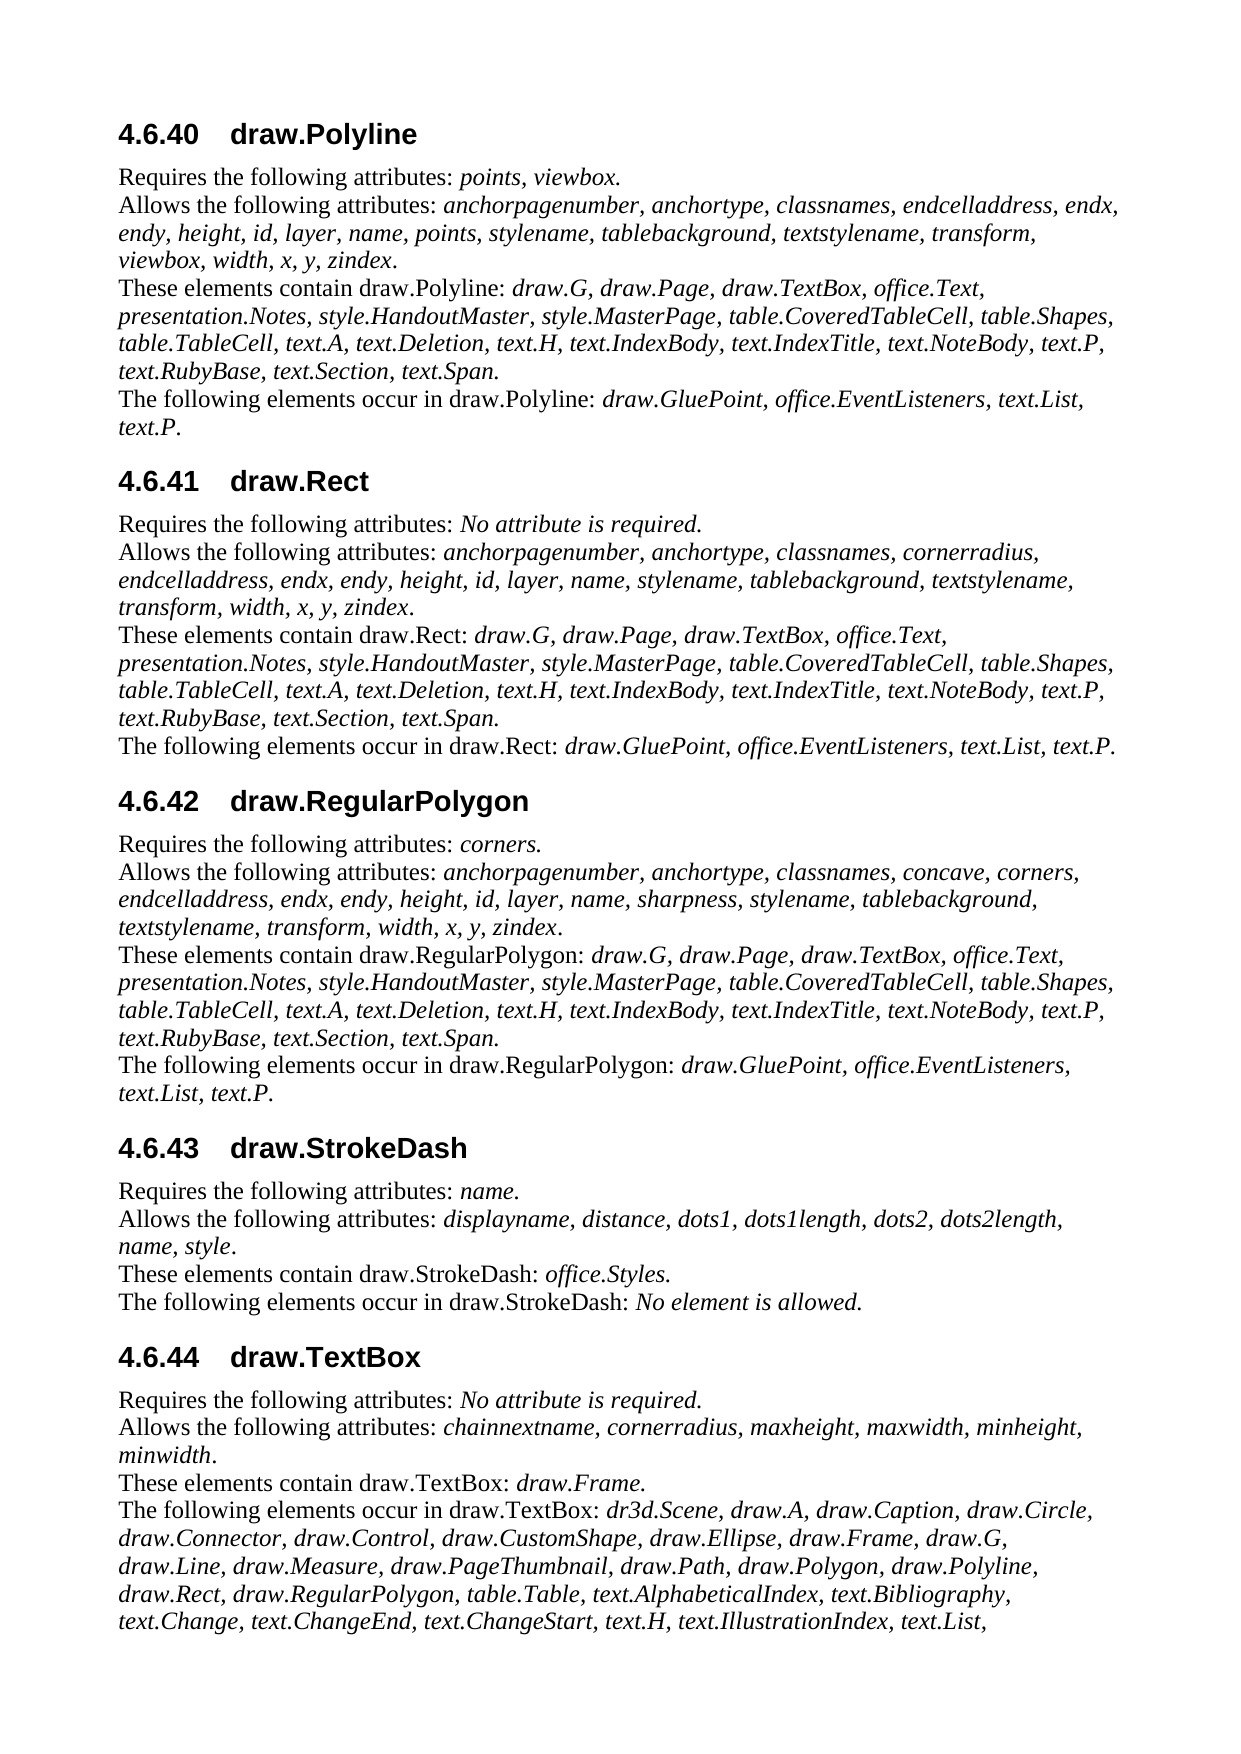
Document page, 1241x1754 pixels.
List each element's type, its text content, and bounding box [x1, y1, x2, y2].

text Allows the following attributes: anchorpagenumber, anchortype, classnames, concave, corners, endcelladdress, endx, endy, height, id, layer, name, sharpness, stylename, tablebackground, textstylename, transform, width, x, y, zindex. [118, 858, 1122, 941]
text Requires the following attributes: points, viewbox. [118, 163, 1122, 191]
text Allows the following attributes: chainnextname, cornerradius, maxheight, maxwidth, minheight, minwidth. [118, 1413, 1122, 1469]
text These elements contain draw.Polyline: draw.G, draw.Page, draw.TextBox, office.Text, presentation.Notes, style.HandoutMaster, style.MasterPage, table.CoveredTableCell, table.Shapes, table.TableCell, text.A, text.Deletion, text.H, text.IndexBody, text.IndexTitle, text.NoteBody, text.P, text.RubyBase, text.Section, text.Span. [118, 274, 1122, 385]
text Allows the following attributes: anchorpagenumber, anchortype, classnames, cornerradius, endcelladdress, endx, endy, height, id, layer, name, stylename, tablebackground, textstylename, transform, width, x, y, zindex. [118, 538, 1122, 621]
text Requires the following attributes: No attribute is required. [118, 1386, 1122, 1413]
text Requires the following attributes: name. [118, 1177, 1122, 1205]
subtitle draw.RegularPolygon [118, 785, 1122, 817]
text Allows the following attributes: anchorpagenumber, anchortype, classnames, endcelladdress, endx, endy, height, id, layer, name, points, stylename, tablebackground, textstylename, transform, viewbox, width, x, y, zindex. [118, 191, 1122, 274]
text Requires the following attributes: No attribute is required. [118, 510, 1122, 538]
subtitle draw.Polyline [118, 118, 1122, 151]
subtitle draw.StrokeDash [118, 1132, 1122, 1164]
subtitle draw.Rect [118, 465, 1122, 498]
text Allows the following attributes: displayname, distance, dots1, dots1length, dots2, dots2length, name, style. [118, 1205, 1122, 1260]
text The following elements occur in draw.RegularPolygon: draw.GluePoint, office.EventListeners, text.List, text.P. [118, 1052, 1122, 1107]
text These elements contain draw.RegularPolygon: draw.G, draw.Page, draw.TextBox, office.Text, presentation.Notes, style.HandoutMaster, style.MasterPage, table.CoveredTableCell, table.Shapes, table.TableCell, text.A, text.Deletion, text.H, text.IndexBody, text.IndexTitle, text.NoteBody, text.P, text.RubyBase, text.Section, text.Span. [118, 941, 1122, 1052]
text The following elements occur in draw.TextBox: dr3d.Scene, draw.A, draw.Caption, draw.Circle, draw.Connector, draw.Control, draw.CustomShape, draw.Ellipse, draw.Frame, draw.G, draw.Line, draw.Measure, draw.PageThumbnail, draw.Path, draw.Polygon, draw.Polyline, draw.Rect, draw.RegularPolygon, table.Table, text.AlphabeticalIndex, text.Bibliography, text.Change, text.ChangeEnd, text.ChangeStart, text.H, text.IllustrationIndex, text.List, [118, 1497, 1122, 1635]
text The following elements occur in draw.Rect: draw.GluePoint, office.EventListeners, text.List, text.P. [118, 732, 1122, 760]
subtitle draw.TextBox [118, 1341, 1122, 1373]
text The following elements occur in draw.StrokeDash: No element is allowed. [118, 1288, 1122, 1316]
text Requires the following attributes: corners. [118, 830, 1122, 858]
text These elements contain draw.StrokeDash: office.Styles. [118, 1260, 1122, 1288]
text These elements contain draw.TextBox: draw.Frame. [118, 1469, 1122, 1497]
text These elements contain draw.Rect: draw.G, draw.Page, draw.TextBox, office.Text, presentation.Notes, style.HandoutMaster, style.MasterPage, table.CoveredTableCell, table.Shapes, table.TableCell, text.A, text.Deletion, text.H, text.IndexBody, text.IndexTitle, text.NoteBody, text.P, text.RubyBase, text.Section, text.Span. [118, 621, 1122, 732]
text The following elements occur in draw.Polyline: draw.GluePoint, office.EventListeners, text.List, text.P. [118, 385, 1122, 440]
